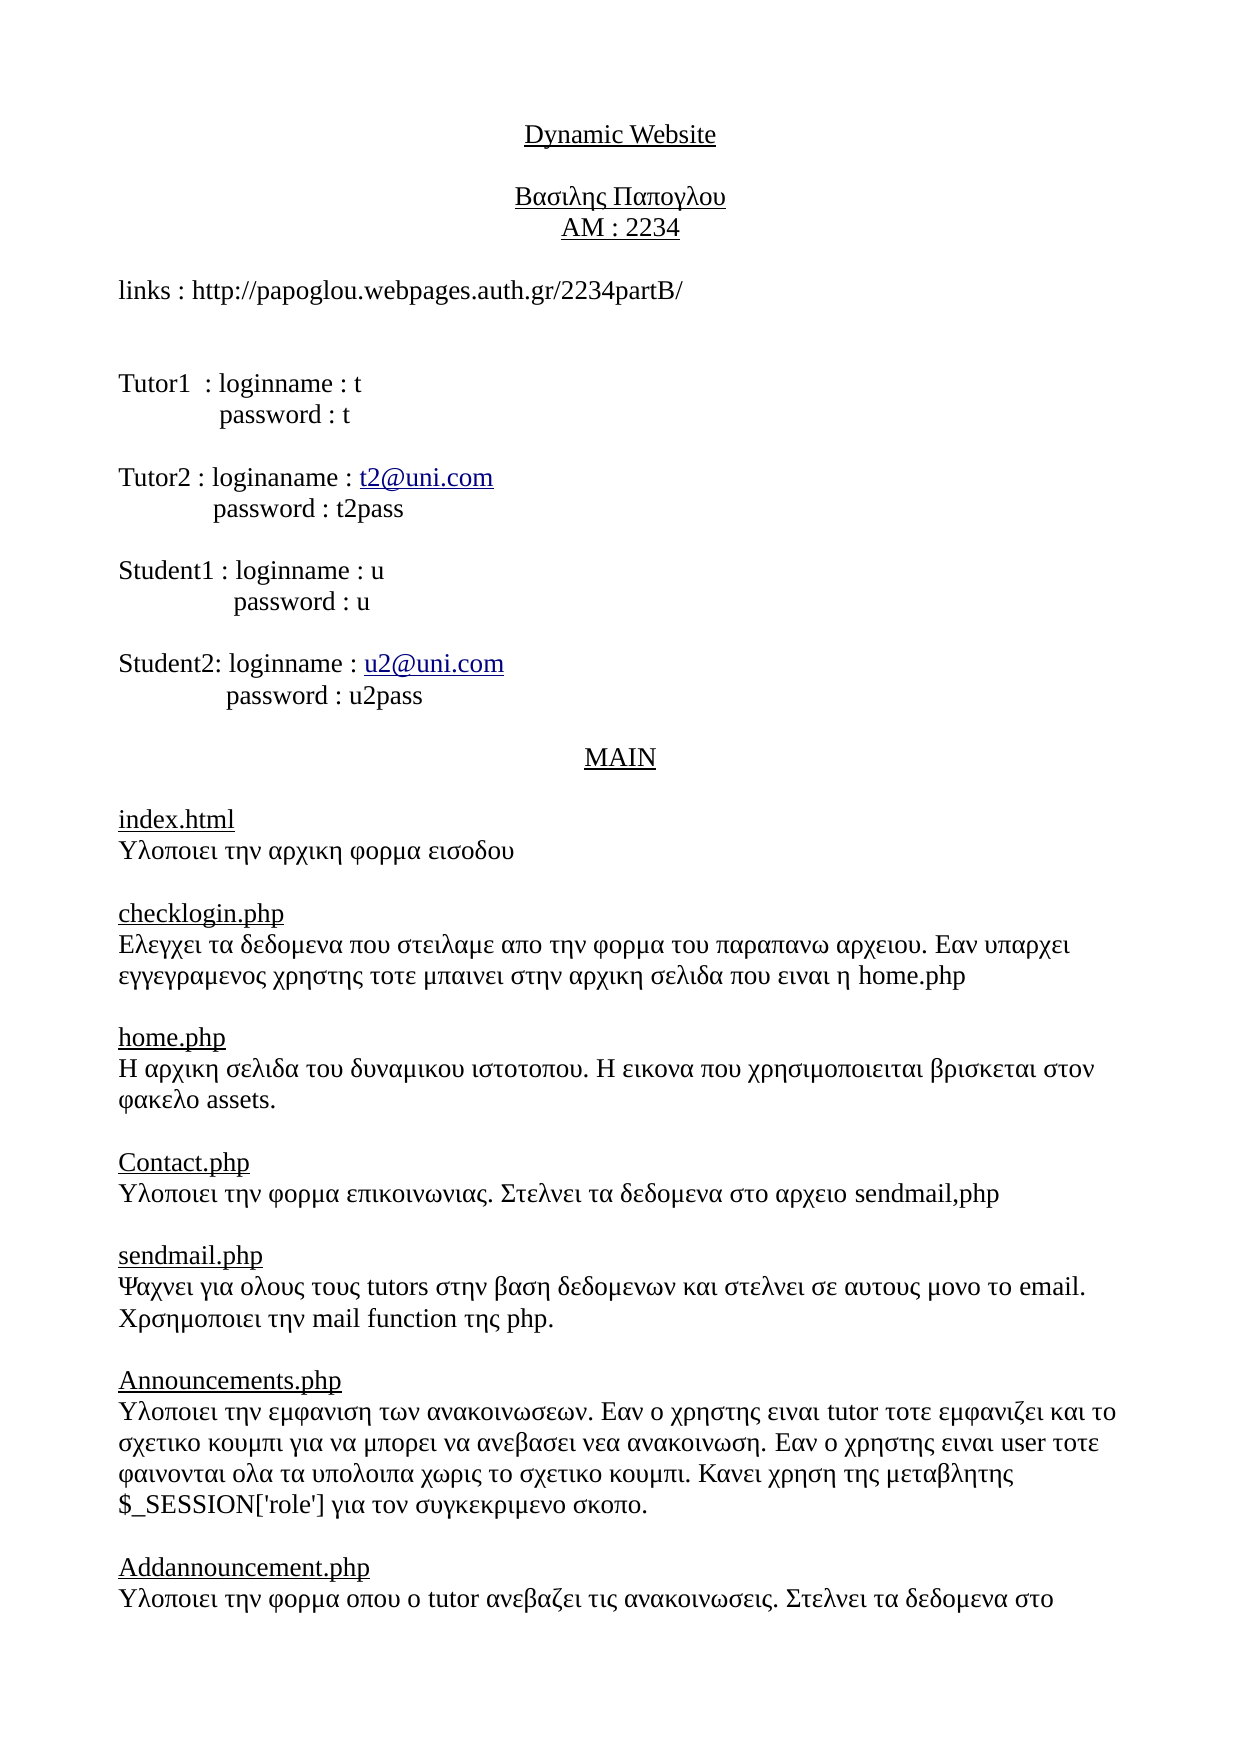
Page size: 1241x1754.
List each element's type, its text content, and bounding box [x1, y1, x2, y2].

text home.php [118, 1021, 1122, 1052]
text sendmail.php [118, 1239, 1122, 1271]
text Ψαχνει για ολους τους tutors στην βαση δεδομενων και στελνει σε αυτους μονο το email. Χρσημοποιει την mail function της php. [118, 1271, 1122, 1333]
text Dynamic Website [118, 118, 1122, 149]
text Tutor1 : loginname : t [118, 367, 1122, 398]
text index.html [118, 803, 1122, 834]
text ΜΑΙΝ [118, 741, 1122, 772]
text password : u [118, 585, 1122, 616]
text Ελεγχει τα δεδομενα που στειλαμε απο την φορμα του παραπανω αρχειου. Εαν υπαρχει εγγεγραμενος χρηστης τοτε μπαινει στην αρχικη σελιδα που ειναι η home.php [118, 928, 1122, 990]
text Student1 : loginname : u [118, 554, 1122, 585]
text password : u2pass [118, 679, 1122, 710]
text ΑΜ : 2234 [118, 212, 1122, 243]
text checklogin.php [118, 897, 1122, 928]
text Yλοποιει την φορμα οπου ο tutor ανεβαζει τις ανακοινωσεις. Στελνει τα δεδομενα στο [118, 1582, 1122, 1613]
text Yλοποιει την εμφανιση των ανακοινωσεων. Εαν ο χρηστης ειναι tutor τοτε εμφανιζει και το σχετικο κουμπι για να μπορει να ανεβασει νεα ανακοινωση. Eαν ο χρηστης ειναι user τοτε φαινονται ολα τα υπολοιπα χωρις το σχετικο κουμπι. Κανει χρηση της μεταβλητης $_SESSION['role'] για τον συγκεκριμενο σκοπο. [118, 1395, 1122, 1520]
text Υλοποιει την φορμα επικοινωνιας. Στελνει τα δεδομενα στο αρχειο sendmail,php [118, 1177, 1122, 1208]
text Student2: loginname : u2@uni.com [118, 648, 1122, 679]
text password : t2pass [118, 492, 1122, 523]
text Η αρχικη σελιδα του δυναμικου ιστοτοπου. Η εικονα που χρησιμοποιειται βρισκεται στον φακελο assets. [118, 1052, 1122, 1115]
text Announcements.php [118, 1364, 1122, 1395]
text Addannouncement.php [118, 1551, 1122, 1582]
text Βασιλης Παπογλου [118, 180, 1122, 212]
text Tutor2 : loginaname : t2@uni.com [118, 461, 1122, 492]
text Contact.php [118, 1146, 1122, 1177]
text links : http://papoglou.webpages.auth.gr/2234partB/ [118, 274, 1122, 305]
text password : t [118, 398, 1122, 429]
text Yλοποιει την αρχικη φορμα εισοδου [118, 834, 1122, 866]
